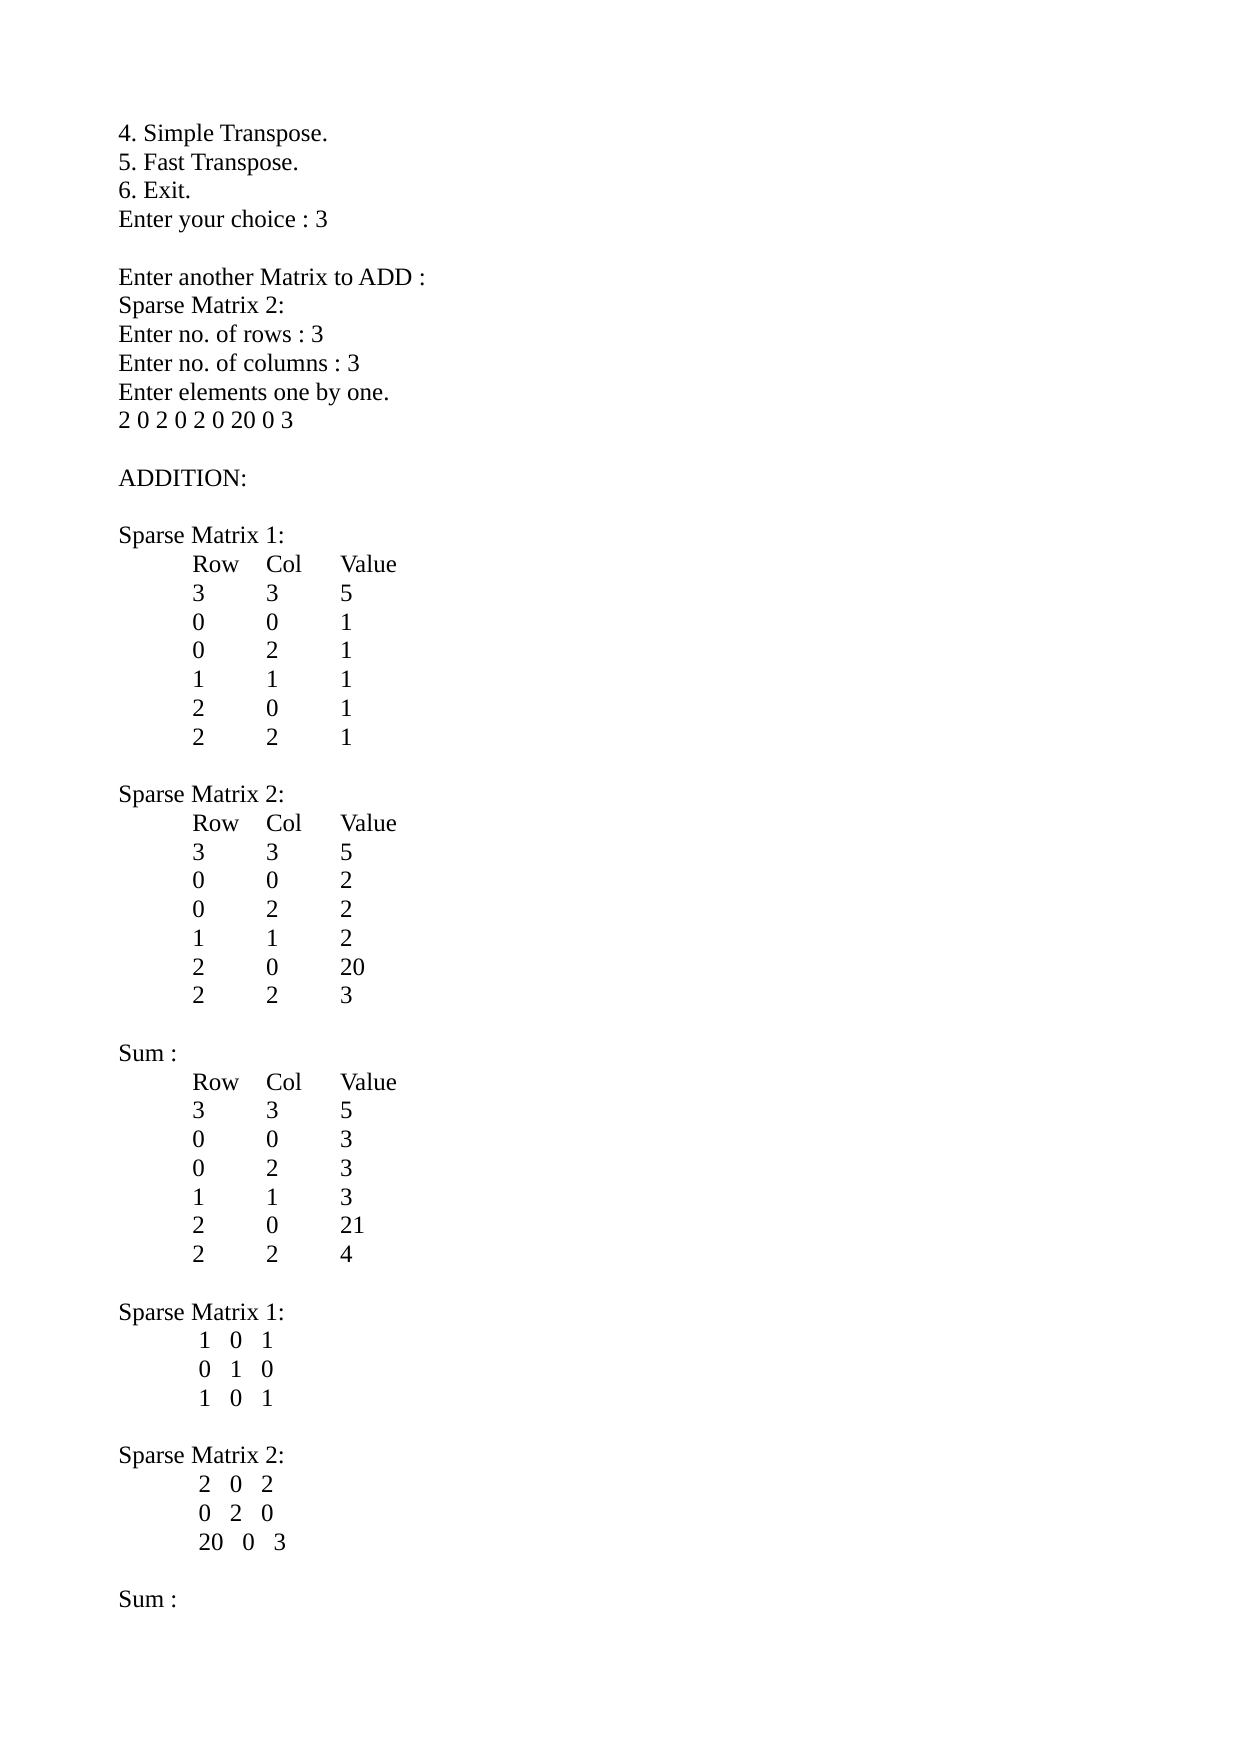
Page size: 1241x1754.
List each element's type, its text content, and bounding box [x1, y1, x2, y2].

text 0 0 3 [118, 1124, 1122, 1153]
text 2 0 2 [118, 1469, 1122, 1498]
text 5. Fast Transpose. [118, 147, 1122, 176]
text Sparse Matrix 1: [118, 1297, 1122, 1326]
text 0 2 3 [118, 1153, 1122, 1182]
text 1 0 1 [118, 1326, 1122, 1354]
text 2 0 20 [118, 952, 1122, 981]
text Row Col Value [118, 549, 1122, 578]
text 20 0 3 [118, 1527, 1122, 1556]
text 2 2 1 [118, 722, 1122, 751]
text 0 2 1 [118, 636, 1122, 664]
text 2 0 1 [118, 693, 1122, 722]
text 1 0 1 [118, 1383, 1122, 1412]
text Enter elements one by one. [118, 377, 1122, 406]
text ADDITION: [118, 463, 1122, 492]
text 3 3 5 [118, 837, 1122, 866]
text 2 2 3 [118, 981, 1122, 1009]
text Enter no. of rows : 3 [118, 319, 1122, 348]
text Row Col Value [118, 808, 1122, 837]
text Enter another Matrix to ADD : [118, 262, 1122, 291]
text 1 1 3 [118, 1182, 1122, 1211]
text 1 1 2 [118, 923, 1122, 952]
text Row Col Value [118, 1067, 1122, 1096]
text Sparse Matrix 1: [118, 521, 1122, 549]
text 2 0 21 [118, 1211, 1122, 1239]
text Enter your choice : 3 [118, 204, 1122, 233]
text 0 0 2 [118, 866, 1122, 894]
text 2 0 2 0 2 0 20 0 3 [118, 406, 1122, 434]
text 6. Exit. [118, 176, 1122, 204]
text 0 1 0 [118, 1354, 1122, 1383]
text 3 3 5 [118, 578, 1122, 607]
text 0 2 0 [118, 1498, 1122, 1527]
text Sparse Matrix 2: [118, 1441, 1122, 1469]
text Sum : [118, 1584, 1122, 1613]
text 0 2 2 [118, 894, 1122, 923]
text Sum : [118, 1038, 1122, 1067]
text 4. Simple Transpose. [118, 118, 1122, 147]
text 2 2 4 [118, 1239, 1122, 1268]
text Sparse Matrix 2: [118, 779, 1122, 808]
text Sparse Matrix 2: [118, 291, 1122, 319]
text 0 0 1 [118, 607, 1122, 636]
text 1 1 1 [118, 664, 1122, 693]
text 3 3 5 [118, 1096, 1122, 1124]
text Enter no. of columns : 3 [118, 348, 1122, 377]
